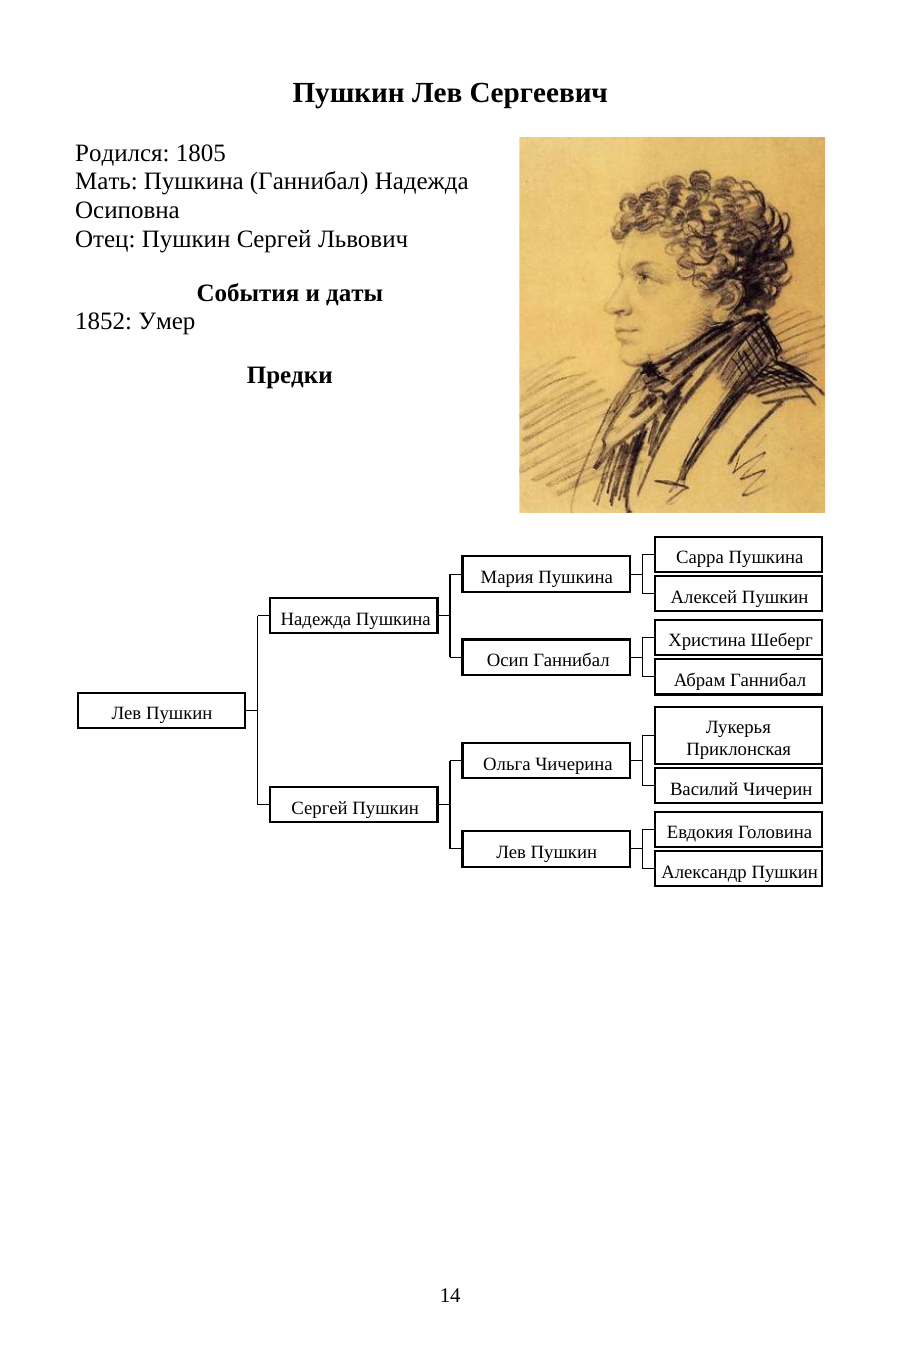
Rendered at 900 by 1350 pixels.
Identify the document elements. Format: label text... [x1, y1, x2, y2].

subtitle События и даты [75, 278, 519, 306]
subtitle Предки [75, 360, 519, 389]
picture [519, 137, 826, 513]
text Родился: 1805 [75, 138, 519, 166]
subtitle Пушкин Лев Сергеевич [75, 75, 825, 108]
text 1852: Умер [75, 306, 519, 335]
text Мать: Пушкина (Ганнибал) Надежда Осиповна [75, 166, 519, 224]
text Отец: Пушкин Сергей Львович [75, 224, 519, 253]
